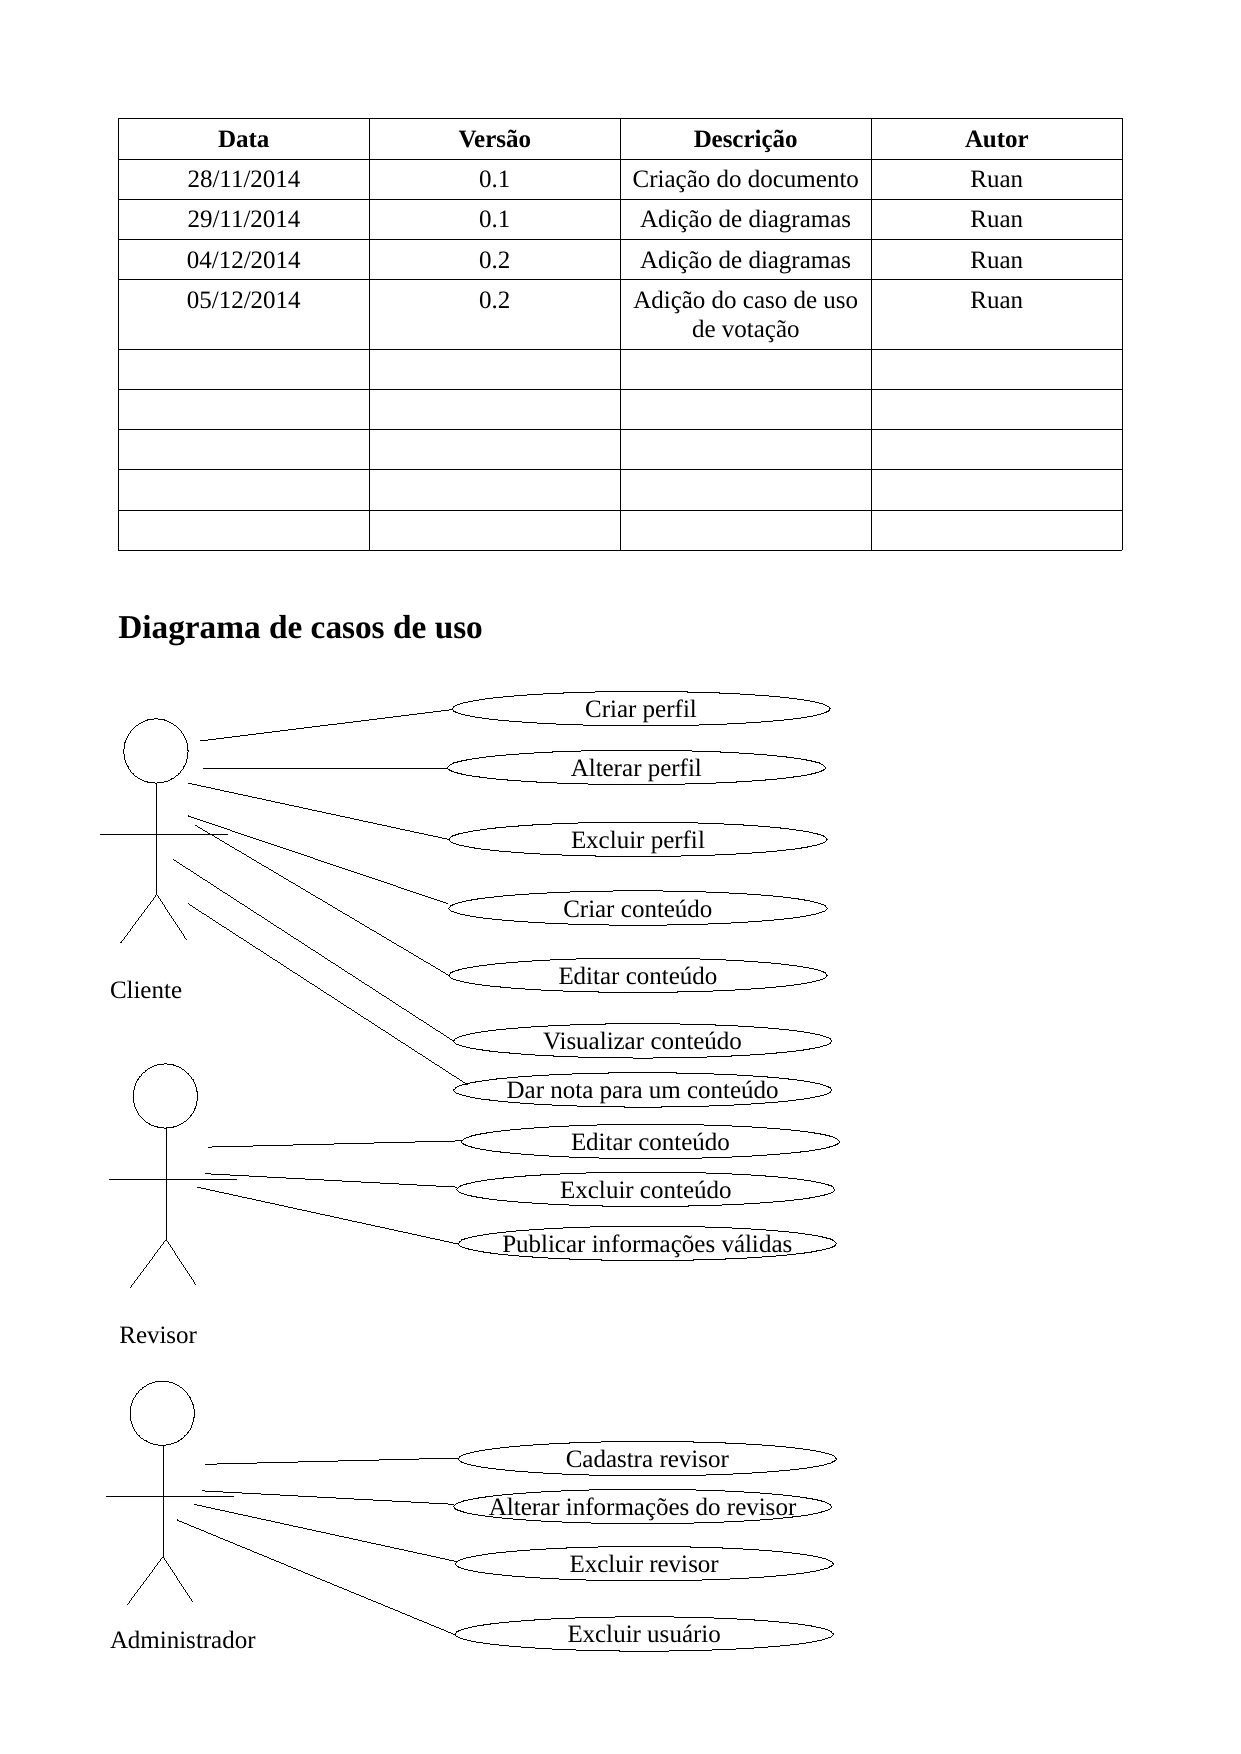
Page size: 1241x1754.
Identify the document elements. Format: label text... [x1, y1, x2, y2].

table_header Autor [872, 119, 1122, 158]
table_cell 29/11/2014 [119, 200, 369, 239]
table_cell Adição do caso de uso de votação [621, 280, 871, 348]
table_cell [119, 470, 369, 510]
table_header Descrição [621, 119, 871, 158]
table_cell Ruan [872, 200, 1122, 239]
table_cell [621, 511, 871, 550]
table_cell [370, 511, 620, 550]
table_cell [872, 511, 1122, 550]
table_cell 0.1 [370, 200, 620, 239]
table_cell [370, 430, 620, 469]
table_cell [119, 350, 369, 389]
table_cell [370, 470, 620, 510]
table_header Data [119, 119, 369, 158]
table_cell [621, 430, 871, 469]
table_cell Ruan [872, 240, 1122, 279]
table_cell 05/12/2014 [119, 280, 369, 348]
table_cell [621, 390, 871, 429]
table_cell [119, 511, 369, 550]
table_cell 28/11/2014 [119, 160, 369, 199]
table_cell [370, 350, 620, 389]
table_cell Ruan [872, 160, 1122, 199]
table_cell [621, 470, 871, 510]
table_cell [370, 390, 620, 429]
table_cell Ruan [872, 280, 1122, 348]
table_cell 0.2 [370, 280, 620, 348]
table_cell [872, 350, 1122, 389]
table_cell [872, 470, 1122, 510]
table_cell [621, 350, 871, 389]
table_header Versão [370, 119, 620, 158]
table_cell Adição de diagramas [621, 200, 871, 239]
text Diagrama de casos de uso [118, 608, 1122, 646]
table_cell Adição de diagramas [621, 240, 871, 279]
table_cell 0.1 [370, 160, 620, 199]
table_cell [872, 430, 1122, 469]
table_cell 04/12/2014 [119, 240, 369, 279]
table_cell Criação do documento [621, 160, 871, 199]
table_cell [872, 390, 1122, 429]
table_cell [119, 430, 369, 469]
table_cell 0.2 [370, 240, 620, 279]
table_cell [119, 390, 369, 429]
